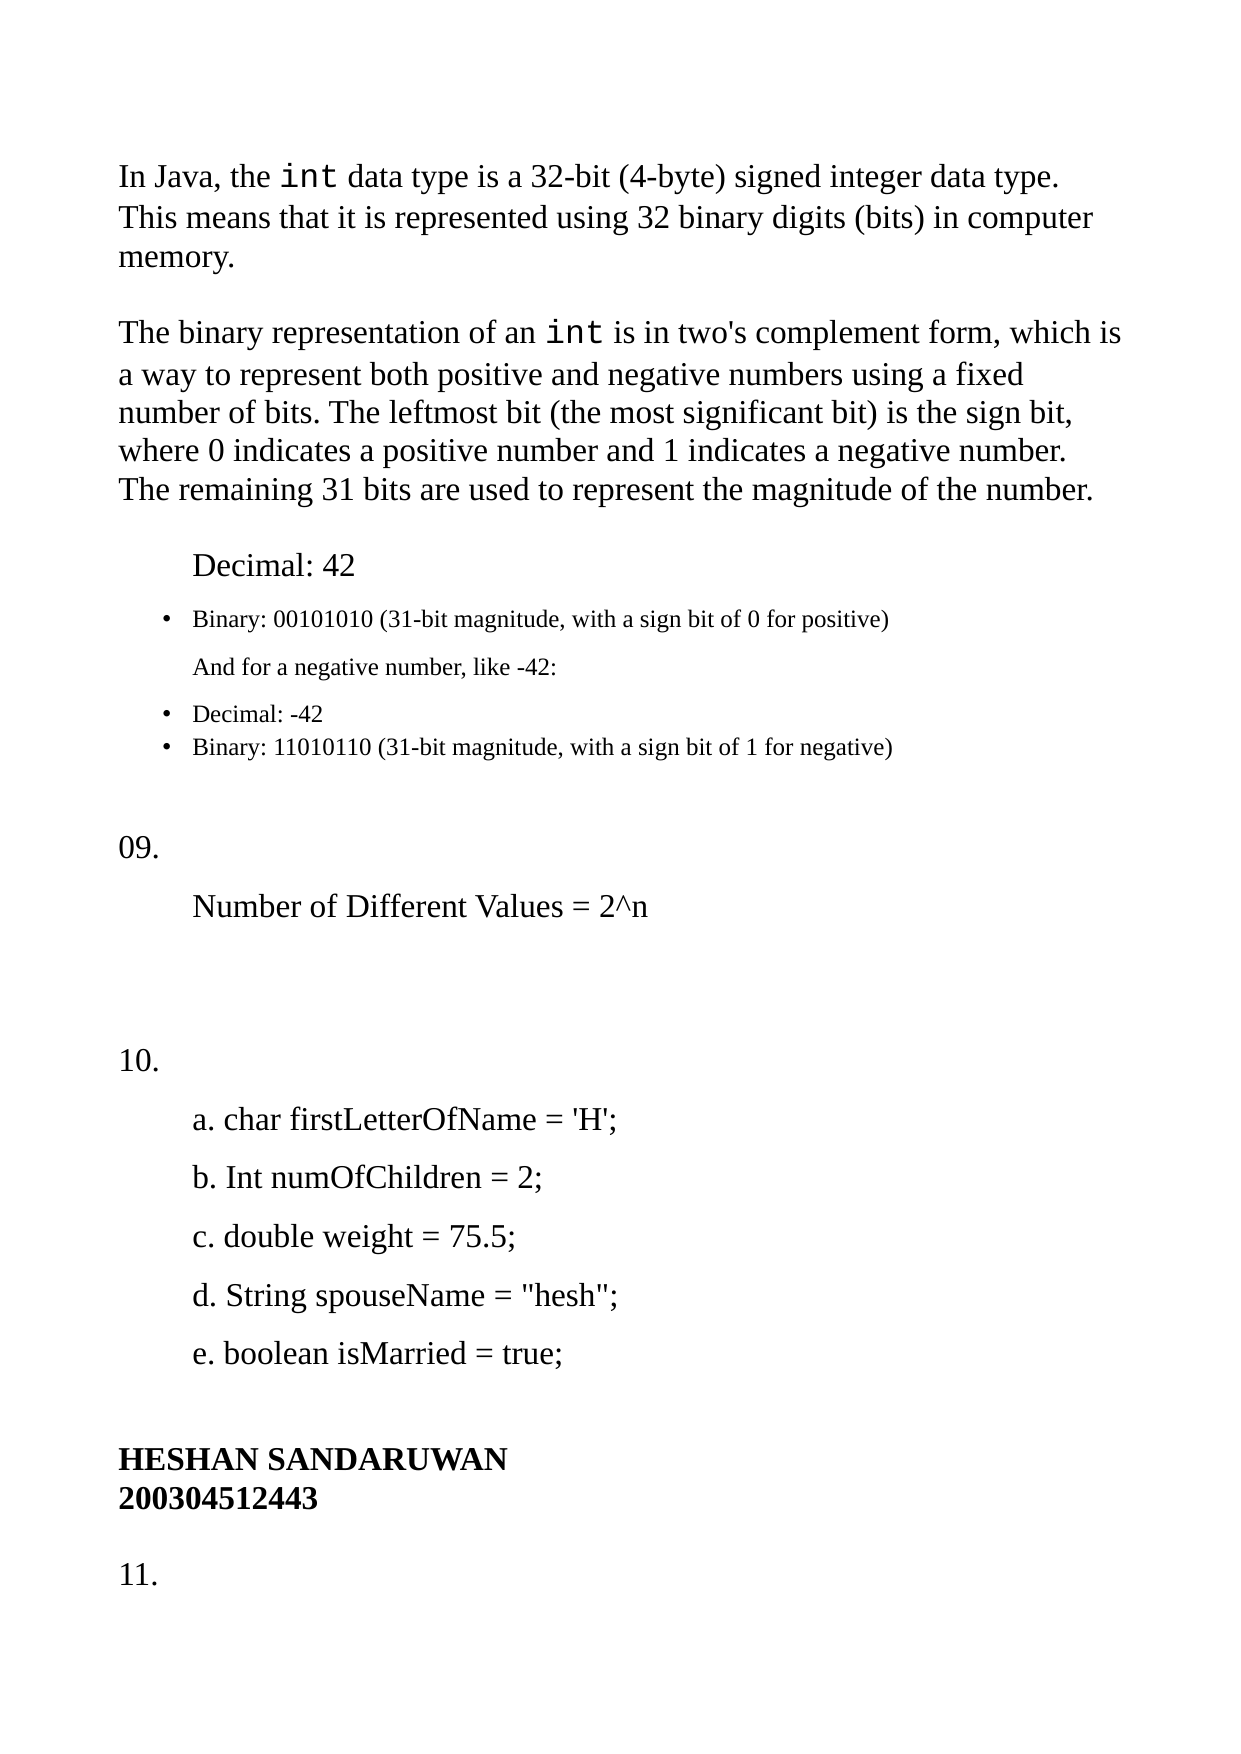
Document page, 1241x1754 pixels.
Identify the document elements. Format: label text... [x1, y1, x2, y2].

text e. boolean isMarried = true; [118, 1333, 1122, 1372]
text Decimal: 42 [118, 546, 1122, 584]
text 11. [118, 1555, 1122, 1593]
text d. String spouseName = "hesh"; [118, 1275, 1122, 1313]
text And for a negative number, like -42: [118, 652, 1122, 681]
text 09. [118, 828, 1122, 866]
text Number of Different Values = 2^n [118, 886, 1122, 925]
text The binary representation of an int is in two's complement form, which is a way to represent both positive and negative numbers using a fixed number of bits. The leftmost bit (the most significant bit) is the sign bit, where 0 indicates a positive number and 1 indicates a negative number. The remaining 31 bits are used to represent the magnitude of the number. [118, 313, 1122, 507]
text HESHAN SANDARUWAN [118, 1440, 1122, 1478]
text a. char firstLetterOfName = 'H'; [118, 1099, 1122, 1137]
text c. double weight = 75.5; [118, 1216, 1122, 1254]
list Binary: 11010110 (31-bit magnitude, with a sign bit of 1 for negative) [162, 732, 1122, 761]
text In Java, the int data type is a 32-bit (4-byte) signed integer data type. This means that it is represented using 32 binary digits (bits) in computer memory. [118, 156, 1122, 274]
text b. Int numOfChildren = 2; [118, 1157, 1122, 1196]
text 10. [118, 1040, 1122, 1078]
list Decimal: -42 [162, 699, 1122, 728]
list Binary: 00101010 (31-bit magnitude, with a sign bit of 0 for positive) [162, 604, 1122, 633]
text 200304512443 [118, 1478, 1122, 1516]
